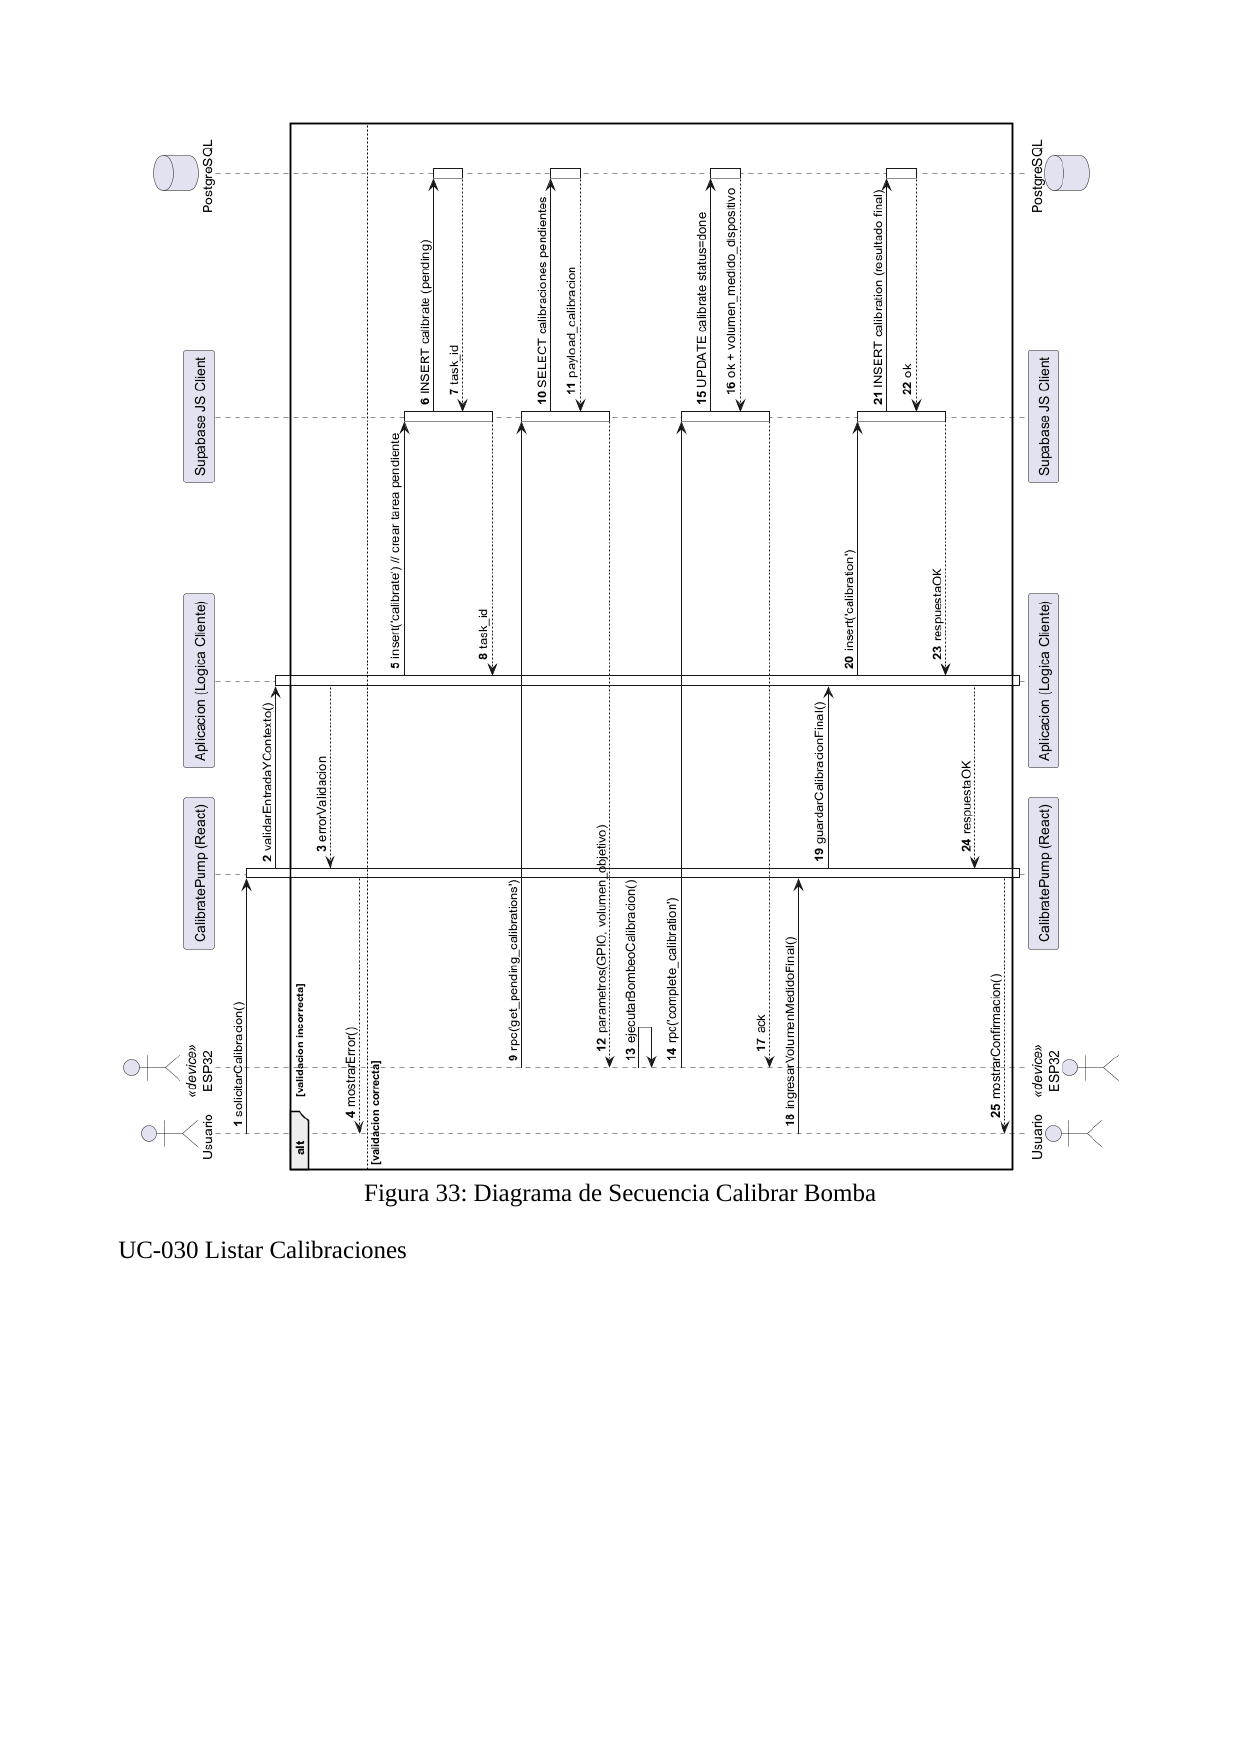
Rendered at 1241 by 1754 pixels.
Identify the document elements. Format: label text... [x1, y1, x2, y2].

text Figura 33: Diagrama de Secuencia Calibrar Bomba [118, 1179, 1122, 1207]
text UC-030 Listar Calibraciones [118, 1236, 1122, 1264]
picture [118, 118, 1123, 1179]
